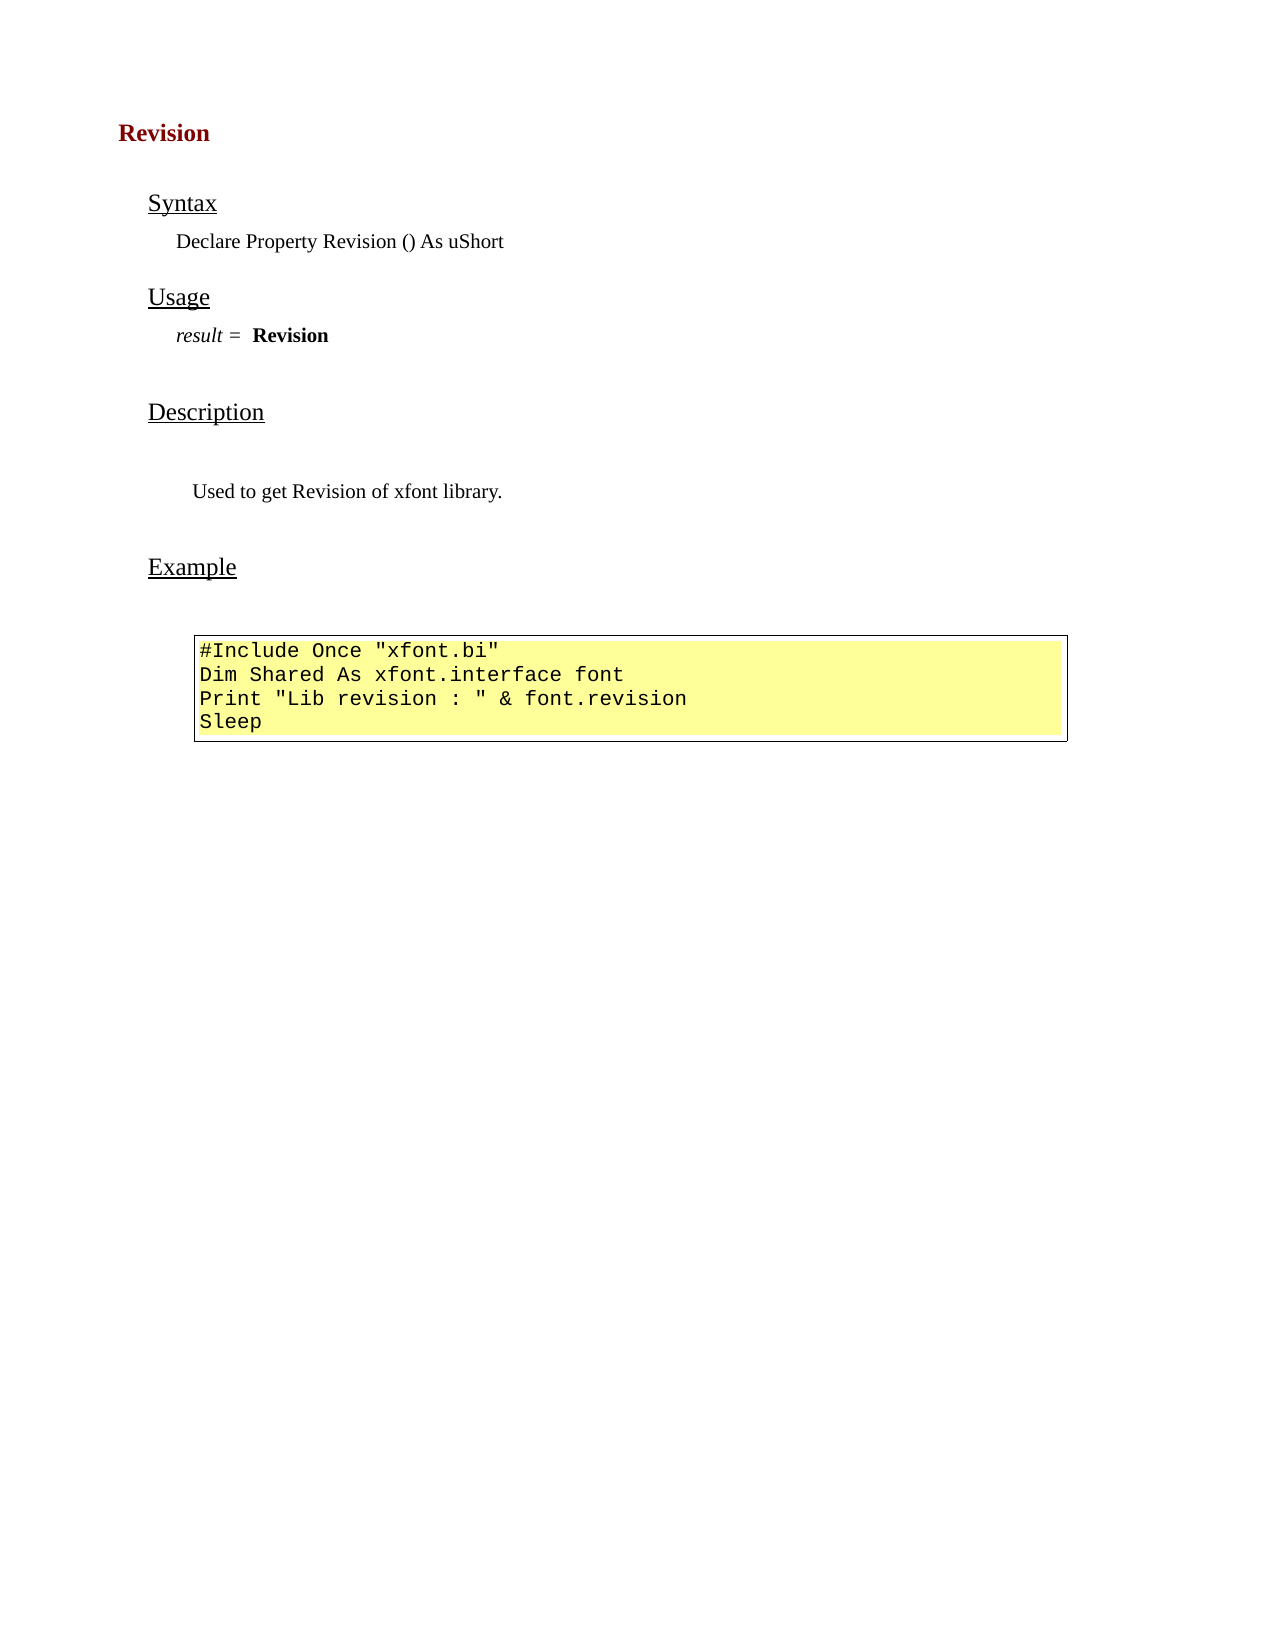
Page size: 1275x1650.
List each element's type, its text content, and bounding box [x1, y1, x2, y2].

text result = Revision [176, 323, 1157, 347]
table_header #Include Once "xfont.bi" Dim Shared As xfont.interface font Print "Lib revision : " & font.revision Sleep [195, 636, 1067, 741]
text Used to get Revision of xfont library. [118, 479, 1157, 503]
text Description [148, 397, 1157, 425]
text Usage [148, 282, 1157, 311]
text Revision [118, 118, 1157, 147]
text Syntax [148, 188, 1157, 217]
text Declare Property Revision () As uShort [176, 229, 1157, 253]
text Example [148, 552, 1157, 581]
